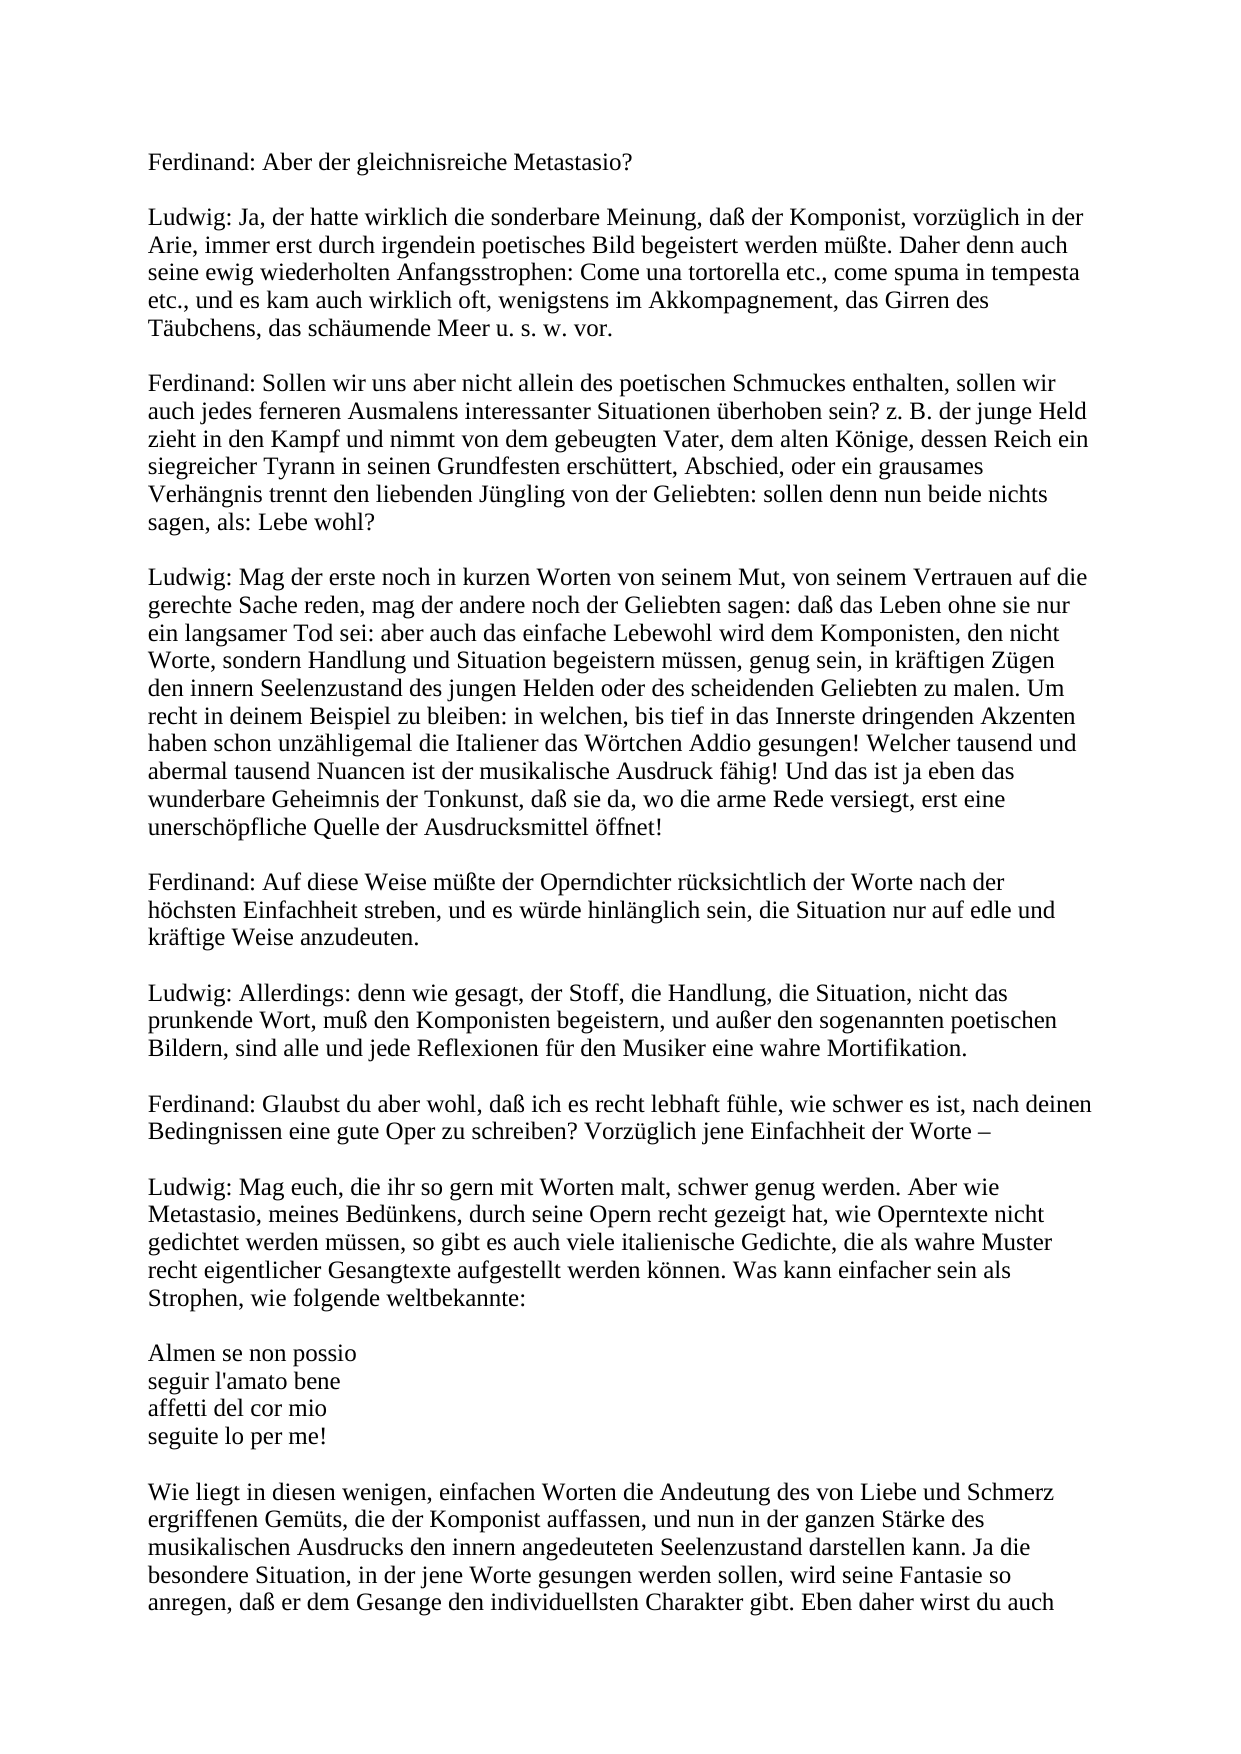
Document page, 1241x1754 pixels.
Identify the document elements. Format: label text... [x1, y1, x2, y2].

text seguir l'amato bene [148, 1367, 1092, 1394]
text Ferdinand: Auf diese Weise müßte der Operndichter rücksichtlich der Worte nach der höchsten Einfachheit streben, und es würde hinlänglich sein, die Situation nur auf edle und kräftige Weise anzudeuten. [148, 868, 1092, 951]
text Ludwig: Mag der erste noch in kurzen Worten von seinem Mut, von seinem Vertrauen auf die gerechte Sache reden, mag der andere noch der Geliebten sagen: daß das Leben ohne sie nur ein langsamer Tod sei: aber auch das einfache Lebewohl wird dem Komponisten, den nicht Worte, sondern Handlung und Situation begeistern müssen, genug sein, in kräftigen Zügen den innern Seelenzustand des jungen Helden oder des scheidenden Geliebten zu malen. Um recht in deinem Beispiel zu bleiben: in welchen, bis tief in das Innerste dringenden Akzenten haben schon unzähligemal die Italiener das Wörtchen Addio gesungen! Welcher tausend und abermal tausend Nuancen ist der musikalische Ausdruck fähig! Und das ist ja eben das wunderbare Geheimnis der Tonkunst, daß sie da, wo die arme Rede versiegt, erst eine unerschöpfliche Quelle der Ausdrucksmittel öffnet! [148, 563, 1092, 840]
text Ludwig: Ja, der hatte wirklich die sonderbare Meinung, daß der Komponist, vorzüglich in der Arie, immer erst durch irgendein poetisches Bild begeistert werden müßte. Daher denn auch seine ewig wiederholten Anfangsstrophen: Come una tortorella etc., come spuma in tempesta etc., und es kam auch wirklich oft, wenigstens im Akkompagnement, das Girren des Täubchens, das schäumende Meer u. s. w. vor. [148, 203, 1092, 342]
text seguite lo per me! [148, 1422, 1092, 1450]
text Ferdinand: Sollen wir uns aber nicht allein des poetischen Schmuckes enthalten, sollen wir auch jedes ferneren Ausmalens interessanter Situationen überhoben sein? z. B. der junge Held zieht in den Kampf und nimmt von dem gebeugten Vater, dem alten Könige, dessen Reich ein siegreicher Tyrann in seinen Grundfesten erschüttert, Abschied, oder ein grausames Verhängnis trennt den liebenden Jüngling von der Geliebten: sollen denn nun beide nichts sagen, als: Lebe wohl? [148, 369, 1092, 536]
text Almen se non possio [148, 1339, 1092, 1367]
text affetti del cor mio [148, 1394, 1092, 1422]
text Wie liegt in diesen wenigen, einfachen Worten die Andeutung des von Liebe und Schmerz ergriffenen Gemüts, die der Komponist auffassen, und nun in der ganzen Stärke des musikalischen Ausdrucks den innern angedeuteten Seelenzustand darstellen kann. Ja die besondere Situation, in der jene Worte gesungen werden sollen, wird seine Fantasie so anregen, daß er dem Gesange den individuellsten Charakter gibt. Eben daher wirst du auch [148, 1478, 1092, 1616]
text Ferdinand: Glaubst du aber wohl, daß ich es recht lebhaft fühle, wie schwer es ist, nach deinen Bedingnissen eine gute Oper zu schreiben? Vorzüglich jene Einfachheit der Worte – [148, 1090, 1092, 1145]
text Ferdinand: Aber der gleichnisreiche Metastasio? [148, 148, 1092, 175]
text Ludwig: Allerdings: denn wie gesagt, der Stoff, die Handlung, die Situation, nicht das prunkende Wort, muß den Komponisten begeistern, und außer den sogenannten poetischen Bildern, sind alle und jede Reflexionen für den Musiker eine wahre Mortifikation. [148, 979, 1092, 1062]
text Ludwig: Mag euch, die ihr so gern mit Worten malt, schwer genug werden. Aber wie Metastasio, meines Bedünkens, durch seine Opern recht gezeigt hat, wie Operntexte nicht gedichtet werden müssen, so gibt es auch viele italienische Gedichte, die als wahre Muster recht eigentlicher Gesangtexte aufgestellt werden können. Was kann einfacher sein als Strophen, wie folgende weltbekannte: [148, 1173, 1092, 1311]
